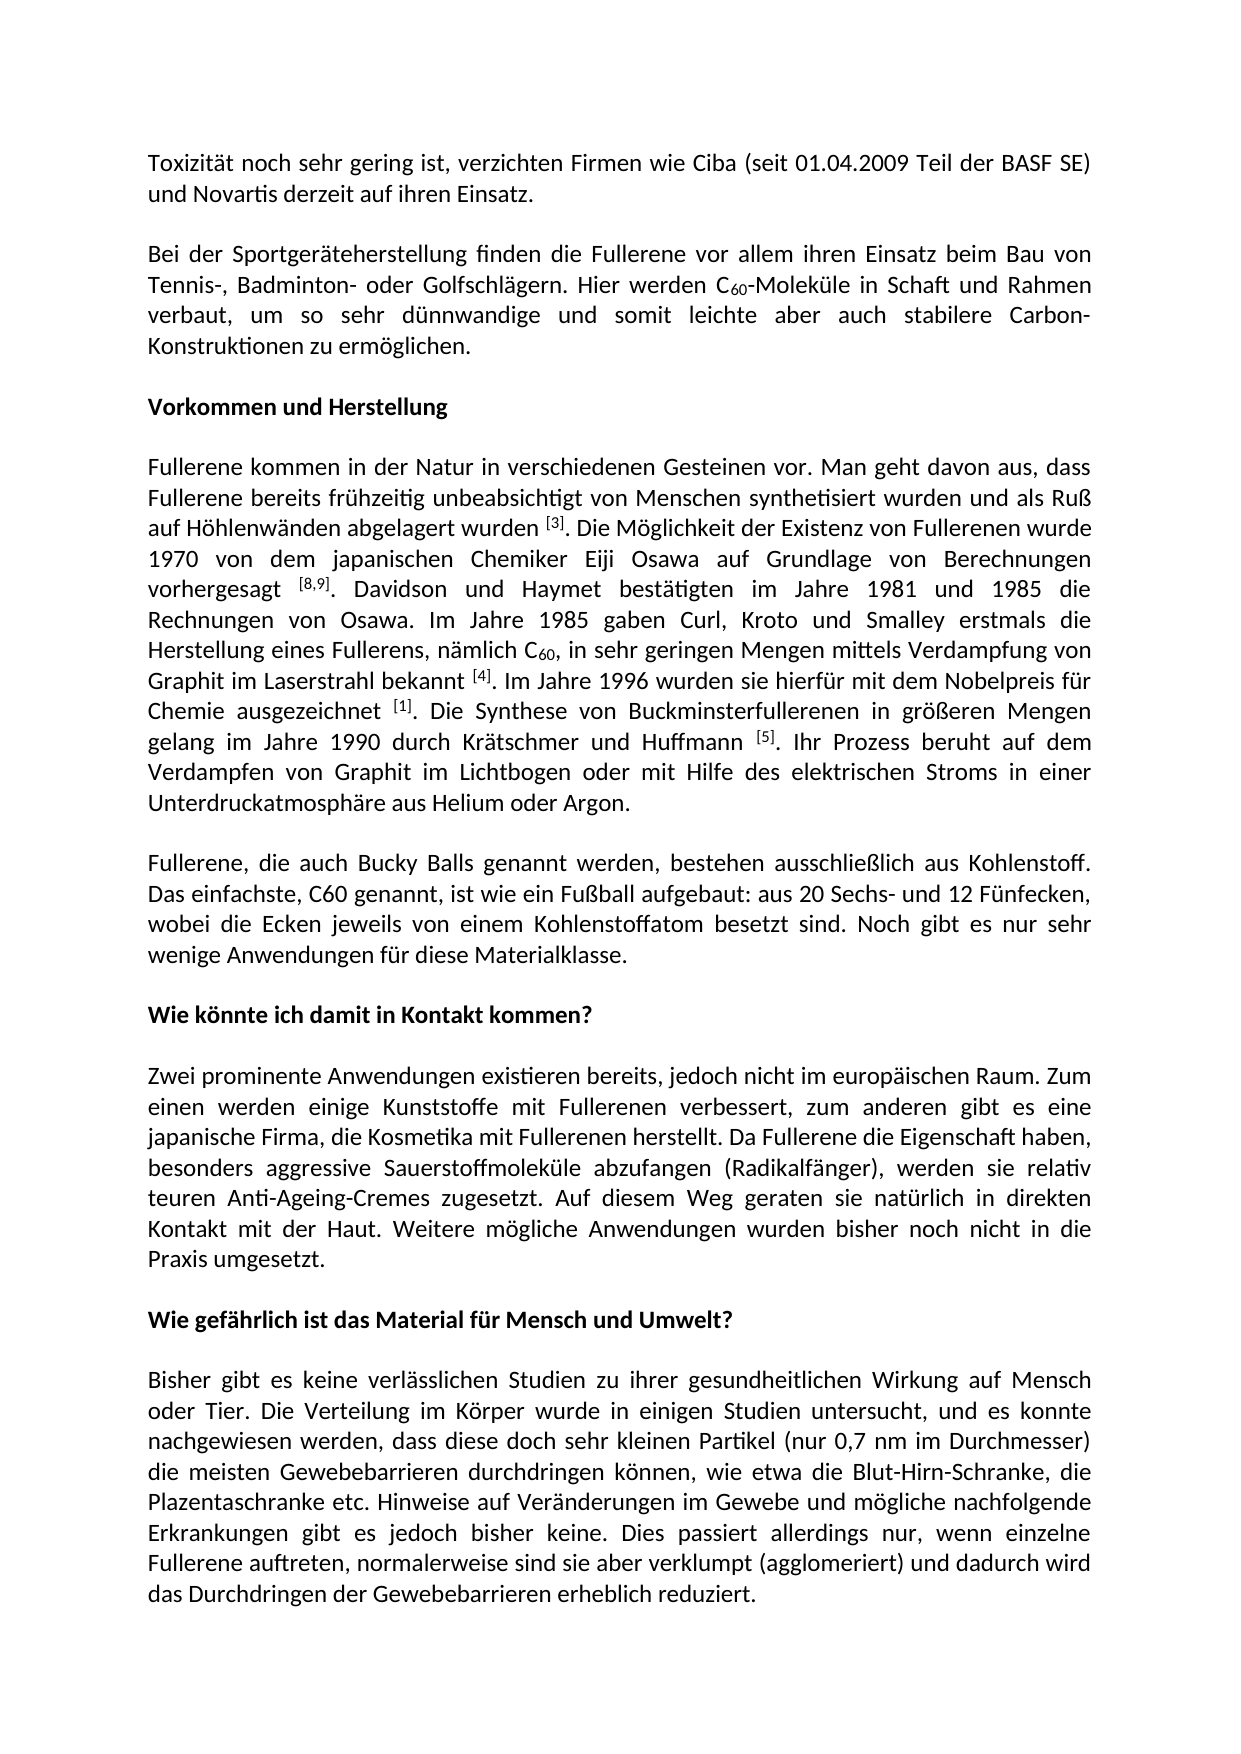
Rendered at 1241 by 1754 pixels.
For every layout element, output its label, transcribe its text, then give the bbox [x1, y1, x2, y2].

subtitle Vorkommen und Herstellung [148, 391, 1093, 421]
text Fullerene, die auch Bucky Balls genannt werden, bestehen ausschließlich aus Kohlenstoff. Das einfachste, C60 genannt, ist wie ein Fußball aufgebaut: aus 20 Sechs- und 12 Fünfecken, wobei die Ecken jeweils von einem Kohlenstoffatom besetzt sind. Noch gibt es nur sehr wenige Anwendungen für diese Materialklasse. [148, 847, 1093, 969]
text Bisher gibt es keine verlässlichen Studien zu ihrer gesundheitlichen Wirkung auf Mensch oder Tier. Die Verteilung im Körper wurde in einigen Studien untersucht, und es konnte nachgewiesen werden, dass diese doch sehr kleinen Partikel (nur 0,7 nm im Durchmesser) die meisten Gewebebarrieren durchdringen können, wie etwa die Blut-Hirn-Schranke, die Plazentaschranke etc. Hinweise auf Veränderungen im Gewebe und mögliche nachfolgende Erkrankungen gibt es jedoch bisher keine. Dies passiert allerdings nur, wenn einzelne Fullerene auftreten, normalerweise sind sie aber verklumpt (agglomeriert) und dadurch wird das Durchdringen der Gewebebarrieren erheblich reduziert. [148, 1364, 1093, 1608]
text Bei der Sportgeräteherstellung finden die Fullerene vor allem ihren Einsatz beim Bau von Tennis-, Badminton- oder Golfschlägern. Hier werden C60-Moleküle in Schaft und Rahmen verbaut, um so sehr dünnwandige und somit leichte aber auch stabilere Carbon-Konstruktionen zu ermöglichen. [148, 239, 1093, 361]
subtitle Wie gefährlich ist das Material für Mensch und Umwelt? [148, 1304, 1093, 1334]
text Toxizität noch sehr gering ist, verzichten Firmen wie Ciba (seit 01.04.2009 Teil der BASF SE) und Novartis derzeit auf ihren Einsatz. [148, 148, 1093, 209]
subtitle Wie könnte ich damit in Kontakt kommen? [148, 999, 1093, 1030]
text Zwei prominente Anwendungen existieren bereits, jedoch nicht im europäischen Raum. Zum einen werden einige Kunststoffe mit Fullerenen verbessert, zum anderen gibt es eine japanische Firma, die Kosmetika mit Fullerenen herstellt. Da Fullerene die Eigenschaft haben, besonders aggressive Sauerstoffmoleküle abzufangen (Radikalfänger), werden sie relativ teuren Anti-Ageing-Cremes zugesetzt. Auf diesem Weg geraten sie natürlich in direkten Kontakt mit der Haut. Weitere mögliche Anwendungen wurden bisher noch nicht in die Praxis umgesetzt. [148, 1060, 1093, 1274]
text Fullerene kommen in der Natur in verschiedenen Gesteinen vor. Man geht davon aus, dass Fullerene bereits frühzeitig unbeabsichtigt von Menschen synthetisiert wurden und als Ruß auf Höhlenwänden abgelagert wurden [3]. Die Möglichkeit der Existenz von Fullerenen wurde 1970 von dem japanischen Chemiker Eiji Osawa auf Grundlage von Berechnungen vorhergesagt [8,9]. Davidson und Haymet bestätigten im Jahre 1981 und 1985 die Rechnungen von Osawa. Im Jahre 1985 gaben Curl, Kroto und Smalley erstmals die Herstellung eines Fullerens, nämlich C60, in sehr geringen Mengen mittels Verdampfung von Graphit im Laserstrahl bekannt [4]. Im Jahre 1996 wurden sie hierfür mit dem Nobelpreis für Chemie ausgezeichnet [1]. Die Synthese von Buckminsterfullerenen in größeren Mengen gelang im Jahre 1990 durch Krätschmer und Huffmann [5]. Ihr Prozess beruht auf dem Verdampfen von Graphit im Lichtbogen oder mit Hilfe des elektrischen Stroms in einer Unterdruckatmosphäre aus Helium oder Argon. [148, 451, 1093, 817]
